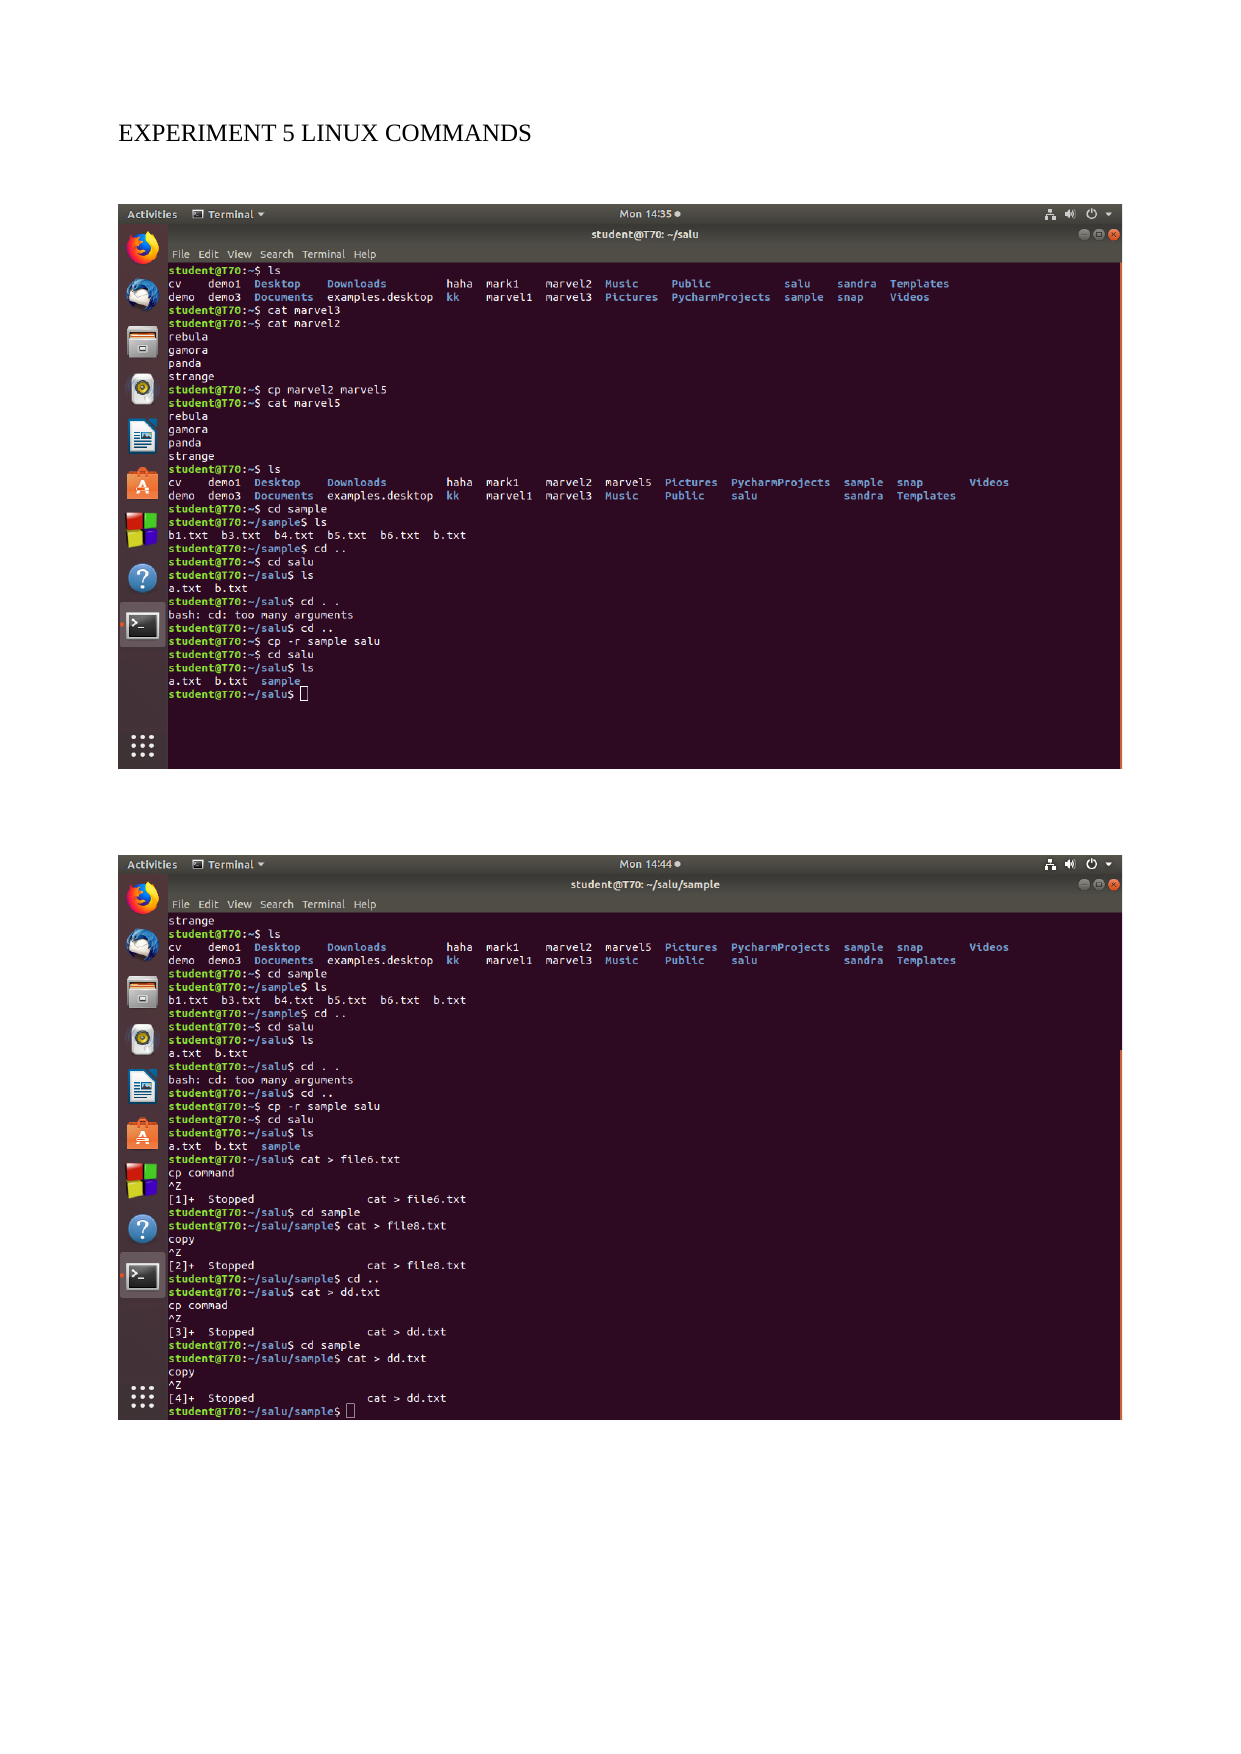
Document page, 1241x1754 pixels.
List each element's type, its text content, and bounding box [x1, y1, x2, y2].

picture [118, 204, 1123, 769]
picture [118, 855, 1123, 1420]
text EXPERIMENT 5 LINUX COMMANDS [118, 118, 1122, 147]
